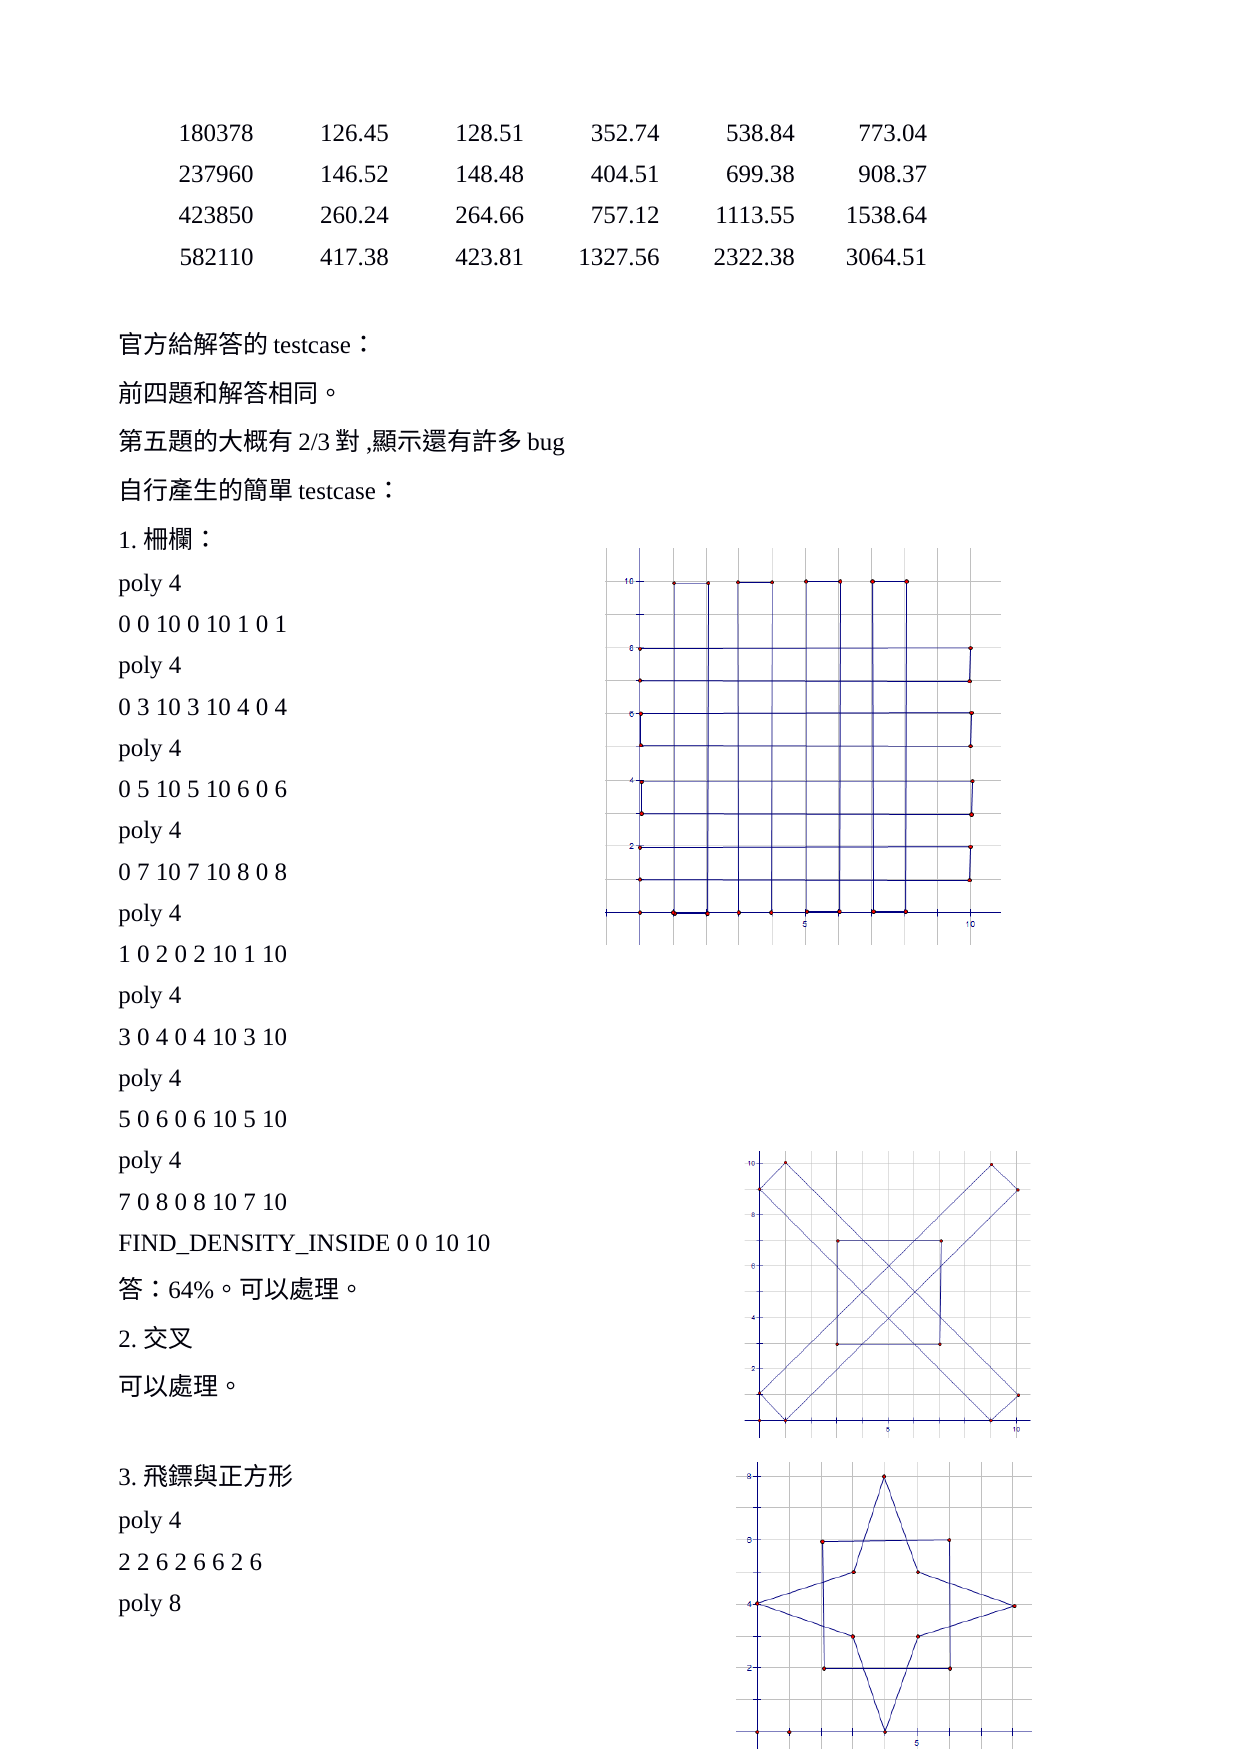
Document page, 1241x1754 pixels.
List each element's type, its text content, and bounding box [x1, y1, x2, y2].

text [1009, 857, 1122, 886]
text [1039, 1228, 1122, 1257]
text 2. 交叉 [118, 1318, 744, 1354]
text [1009, 568, 1122, 597]
text [1039, 1547, 1122, 1576]
text poly 4 [118, 1063, 1122, 1092]
table_cell 538.84 [659, 118, 794, 159]
table_cell 417.38 [253, 242, 389, 283]
text 5 0 6 0 6 10 5 10 [118, 1104, 1122, 1133]
text 1 0 2 0 2 10 1 10 [118, 939, 1122, 968]
text 7 0 8 0 8 10 7 10 [118, 1187, 744, 1216]
table_cell 423850 [115, 201, 253, 242]
text 前四題和解答相同。 [118, 373, 1122, 409]
table_cell 148.48 [389, 159, 524, 201]
picture [744, 1151, 1039, 1449]
text poly 4 [118, 733, 605, 762]
text 3. 飛鏢與正方形 [118, 1457, 1122, 1493]
text 答：64%。可以處理。 [118, 1269, 744, 1306]
text [1009, 651, 1122, 679]
text [1039, 1588, 1122, 1617]
table_cell 699.38 [659, 159, 794, 201]
text poly 4 [118, 651, 605, 679]
table_cell 146.52 [253, 159, 389, 201]
text 0 7 10 7 10 8 0 8 [118, 857, 605, 886]
table_cell 3064.51 [794, 242, 927, 283]
table_cell 1113.55 [659, 201, 794, 242]
table_cell 582110 [115, 242, 253, 283]
text 第五題的大概有2/3對 ,顯示還有許多bug [118, 422, 1122, 458]
text poly 4 [118, 981, 1122, 1009]
table_cell 423.81 [389, 242, 524, 283]
picture [605, 548, 1009, 952]
text poly 4 [118, 1506, 736, 1534]
table_cell 757.12 [524, 201, 659, 242]
table_cell 2322.38 [659, 242, 794, 283]
text poly 8 [118, 1588, 736, 1617]
text [1009, 898, 1122, 927]
table_cell 260.24 [253, 201, 389, 242]
text [1039, 1367, 1122, 1403]
text FIND_DENSITY_INSIDE 0 0 10 10 [118, 1228, 744, 1257]
table_cell 264.66 [389, 201, 524, 242]
picture [736, 1462, 1039, 1754]
table_cell 1538.64 [794, 201, 927, 242]
table_cell 126.45 [253, 118, 389, 159]
text 1. 柵欄： [118, 519, 1122, 556]
text 0 5 10 5 10 6 0 6 [118, 774, 605, 803]
text poly 4 [118, 898, 605, 927]
text poly 4 [118, 568, 605, 597]
table_cell 773.04 [794, 118, 927, 159]
text [1039, 1269, 1122, 1306]
text poly 4 [118, 1146, 1122, 1174]
text [1009, 609, 1122, 638]
text [1009, 692, 1122, 721]
text 可以處理。 [118, 1367, 744, 1403]
table_cell 1327.56 [524, 242, 659, 283]
text 3 0 4 0 4 10 3 10 [118, 1022, 1122, 1051]
text 0 0 10 0 10 1 0 1 [118, 609, 605, 638]
text [1039, 1506, 1122, 1534]
table_cell 352.74 [524, 118, 659, 159]
text [1039, 1187, 1122, 1216]
text 官方給解答的testcase： [118, 324, 1122, 361]
table_cell 180378 [115, 118, 253, 159]
text 0 3 10 3 10 4 0 4 [118, 692, 605, 721]
text 自行產生的簡單testcase： [118, 471, 1122, 507]
table_cell 128.51 [389, 118, 524, 159]
text [1039, 1318, 1122, 1354]
text [1009, 774, 1122, 803]
text [1009, 816, 1122, 844]
table_cell 237960 [115, 159, 253, 201]
text poly 4 [118, 816, 605, 844]
text [1009, 733, 1122, 762]
table_cell 404.51 [524, 159, 659, 201]
table_cell 908.37 [794, 159, 927, 201]
text 2 2 6 2 6 6 2 6 [118, 1547, 736, 1576]
